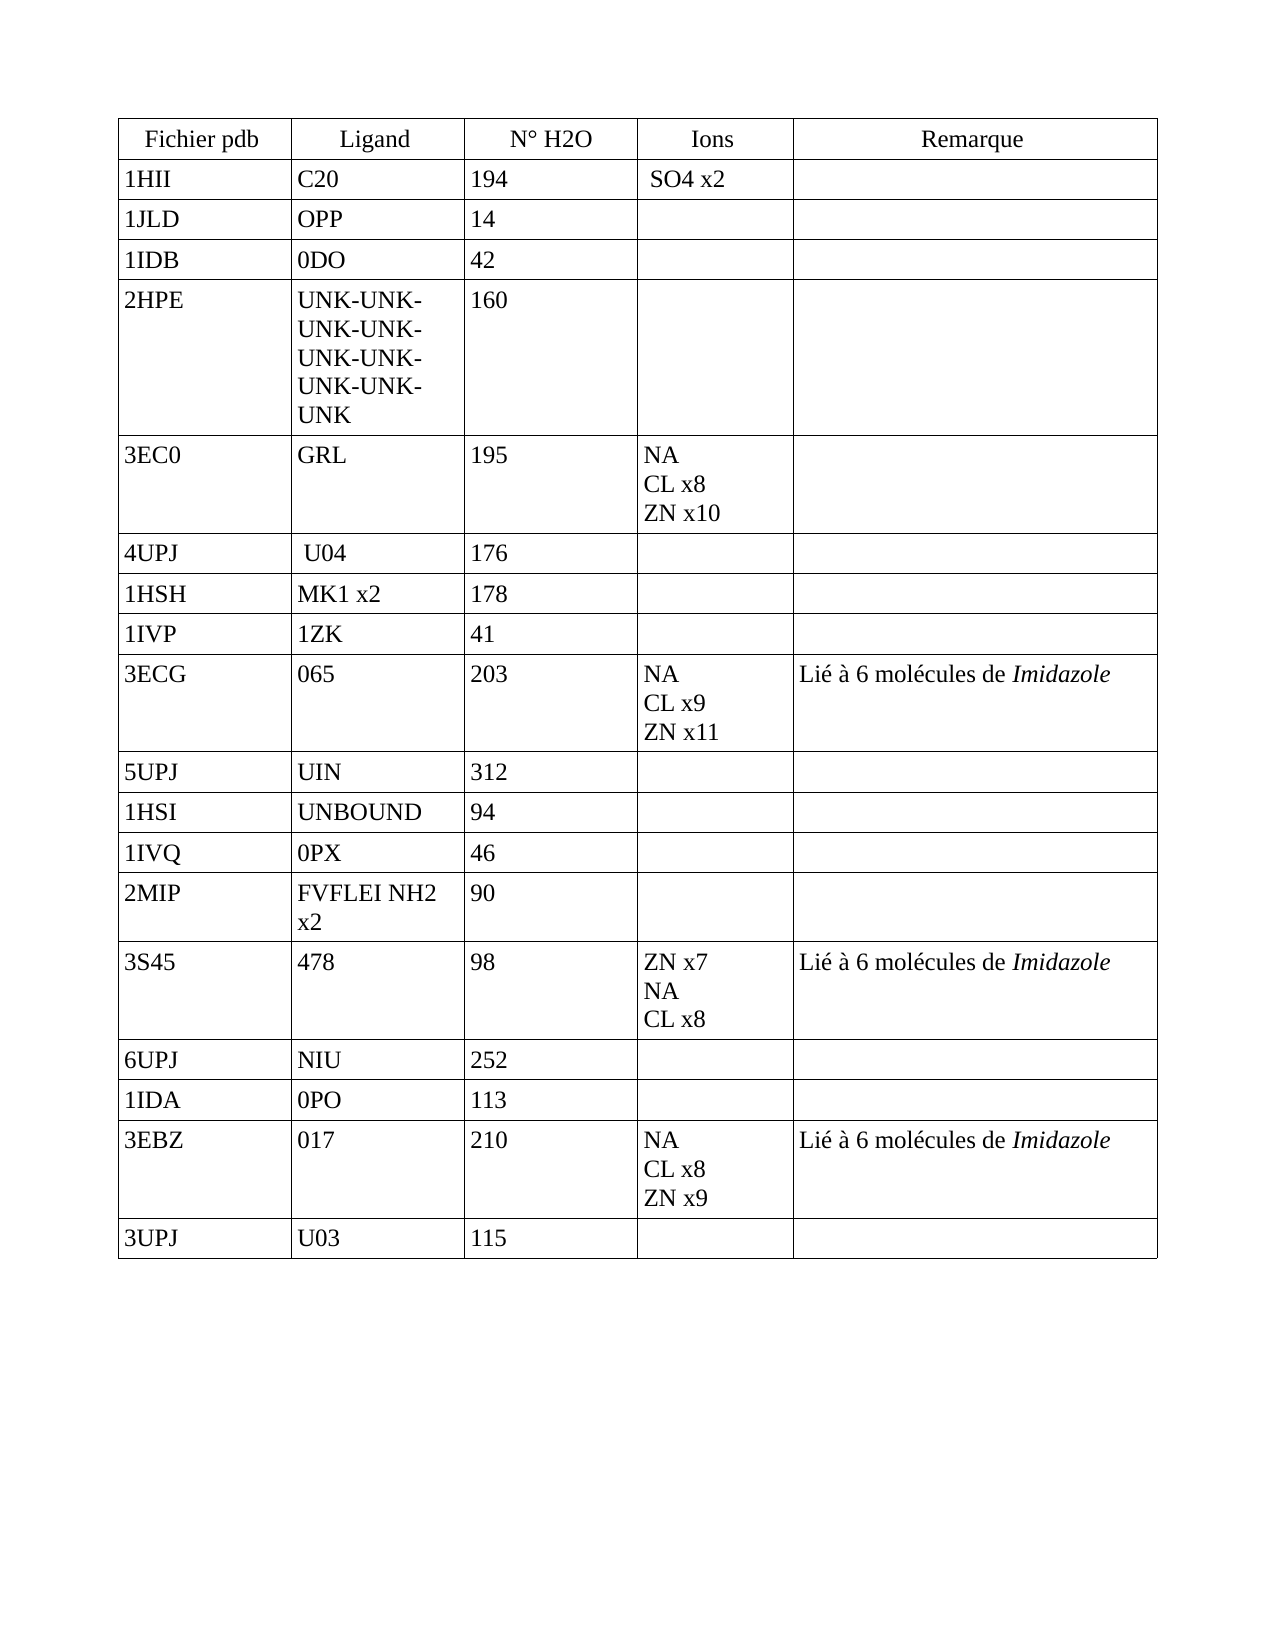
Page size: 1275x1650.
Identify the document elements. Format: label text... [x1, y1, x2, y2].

table_cell 195 [465, 436, 637, 532]
table_header Ligand [292, 119, 464, 158]
table_cell [638, 1040, 793, 1079]
table_cell [638, 873, 793, 941]
table_cell [638, 280, 793, 435]
table_cell 1HSI [119, 793, 291, 832]
table_cell 0PO [292, 1080, 464, 1120]
table_cell [794, 1219, 1157, 1258]
table_cell 176 [465, 534, 637, 573]
table_cell [638, 1219, 793, 1258]
table_cell 41 [465, 614, 637, 653]
table_cell [794, 1080, 1157, 1120]
table_cell NA CL x8 ZN x10 [638, 436, 793, 532]
table_cell [638, 1080, 793, 1120]
table_cell 1ZK [292, 614, 464, 653]
table_cell [794, 534, 1157, 573]
table_header Ions [638, 119, 793, 158]
table_cell 2MIP [119, 873, 291, 941]
table_cell 98 [465, 942, 637, 1039]
table_cell 46 [465, 833, 637, 872]
table_cell 478 [292, 942, 464, 1039]
table_cell 194 [465, 160, 637, 199]
table_cell Lié à 6 molécules de Imidazole [794, 655, 1157, 751]
table_cell 4UPJ [119, 534, 291, 573]
table_cell [638, 534, 793, 573]
table_cell 178 [465, 574, 637, 613]
table_cell C20 [292, 160, 464, 199]
table_cell 14 [465, 200, 637, 239]
table_cell 160 [465, 280, 637, 435]
table_cell [794, 200, 1157, 239]
table_cell [794, 1040, 1157, 1079]
table_cell 065 [292, 655, 464, 751]
table_cell 90 [465, 873, 637, 941]
table_cell [794, 873, 1157, 941]
table_cell [794, 752, 1157, 792]
table_cell 3EBZ [119, 1121, 291, 1217]
table_cell UNBOUND [292, 793, 464, 832]
table_cell [638, 793, 793, 832]
table_cell 3S45 [119, 942, 291, 1039]
table_cell [638, 614, 793, 653]
table_cell U03 [292, 1219, 464, 1258]
table_cell [794, 280, 1157, 435]
table_cell [794, 614, 1157, 653]
table_header N° H2O [465, 119, 637, 158]
table_cell 3EC0 [119, 436, 291, 532]
table_cell [638, 574, 793, 613]
table_cell 017 [292, 1121, 464, 1217]
table_cell 252 [465, 1040, 637, 1079]
table_cell U04 [292, 534, 464, 573]
table_cell 2HPE [119, 280, 291, 435]
table_cell 1IVQ [119, 833, 291, 872]
table_cell NA CL x8 ZN x9 [638, 1121, 793, 1217]
table_cell 0DO [292, 240, 464, 279]
table_cell [794, 160, 1157, 199]
table_cell Lié à 6 molécules de Imidazole [794, 942, 1157, 1039]
table_cell FVFLEI NH2 x2 [292, 873, 464, 941]
table_cell 6UPJ [119, 1040, 291, 1079]
table_cell 1IDA [119, 1080, 291, 1120]
table_cell OPP [292, 200, 464, 239]
table_cell 94 [465, 793, 637, 832]
table_cell Lié à 6 molécules de Imidazole [794, 1121, 1157, 1217]
table_cell [638, 200, 793, 239]
table_cell [638, 752, 793, 792]
table_cell SO4 x2 [638, 160, 793, 199]
table_cell NA CL x9 ZN x11 [638, 655, 793, 751]
table_cell [794, 436, 1157, 532]
table_cell [794, 833, 1157, 872]
table_cell 203 [465, 655, 637, 751]
table_cell 1IDB [119, 240, 291, 279]
table_cell 113 [465, 1080, 637, 1120]
table_cell 312 [465, 752, 637, 792]
table_cell MK1 x2 [292, 574, 464, 613]
table_cell 0PX [292, 833, 464, 872]
table_cell 42 [465, 240, 637, 279]
table_header Fichier pdb [119, 119, 291, 158]
table_cell 5UPJ [119, 752, 291, 792]
table_cell [638, 240, 793, 279]
table_cell 1JLD [119, 200, 291, 239]
table_cell [794, 240, 1157, 279]
table_cell 1HSH [119, 574, 291, 613]
table_cell [794, 574, 1157, 613]
table_cell UIN [292, 752, 464, 792]
table_cell UNK-UNK-UNK-UNK-UNK-UNK-UNK-UNK-UNK [292, 280, 464, 435]
table_cell 3ECG [119, 655, 291, 751]
table_cell 1HII [119, 160, 291, 199]
table_cell 1IVP [119, 614, 291, 653]
table_cell [794, 793, 1157, 832]
table_cell 115 [465, 1219, 637, 1258]
table_cell NIU [292, 1040, 464, 1079]
table_cell ZN x7 NA CL x8 [638, 942, 793, 1039]
table_header Remarque [794, 119, 1157, 158]
table_cell 210 [465, 1121, 637, 1217]
table_cell 3UPJ [119, 1219, 291, 1258]
table_cell [638, 833, 793, 872]
table_cell GRL [292, 436, 464, 532]
